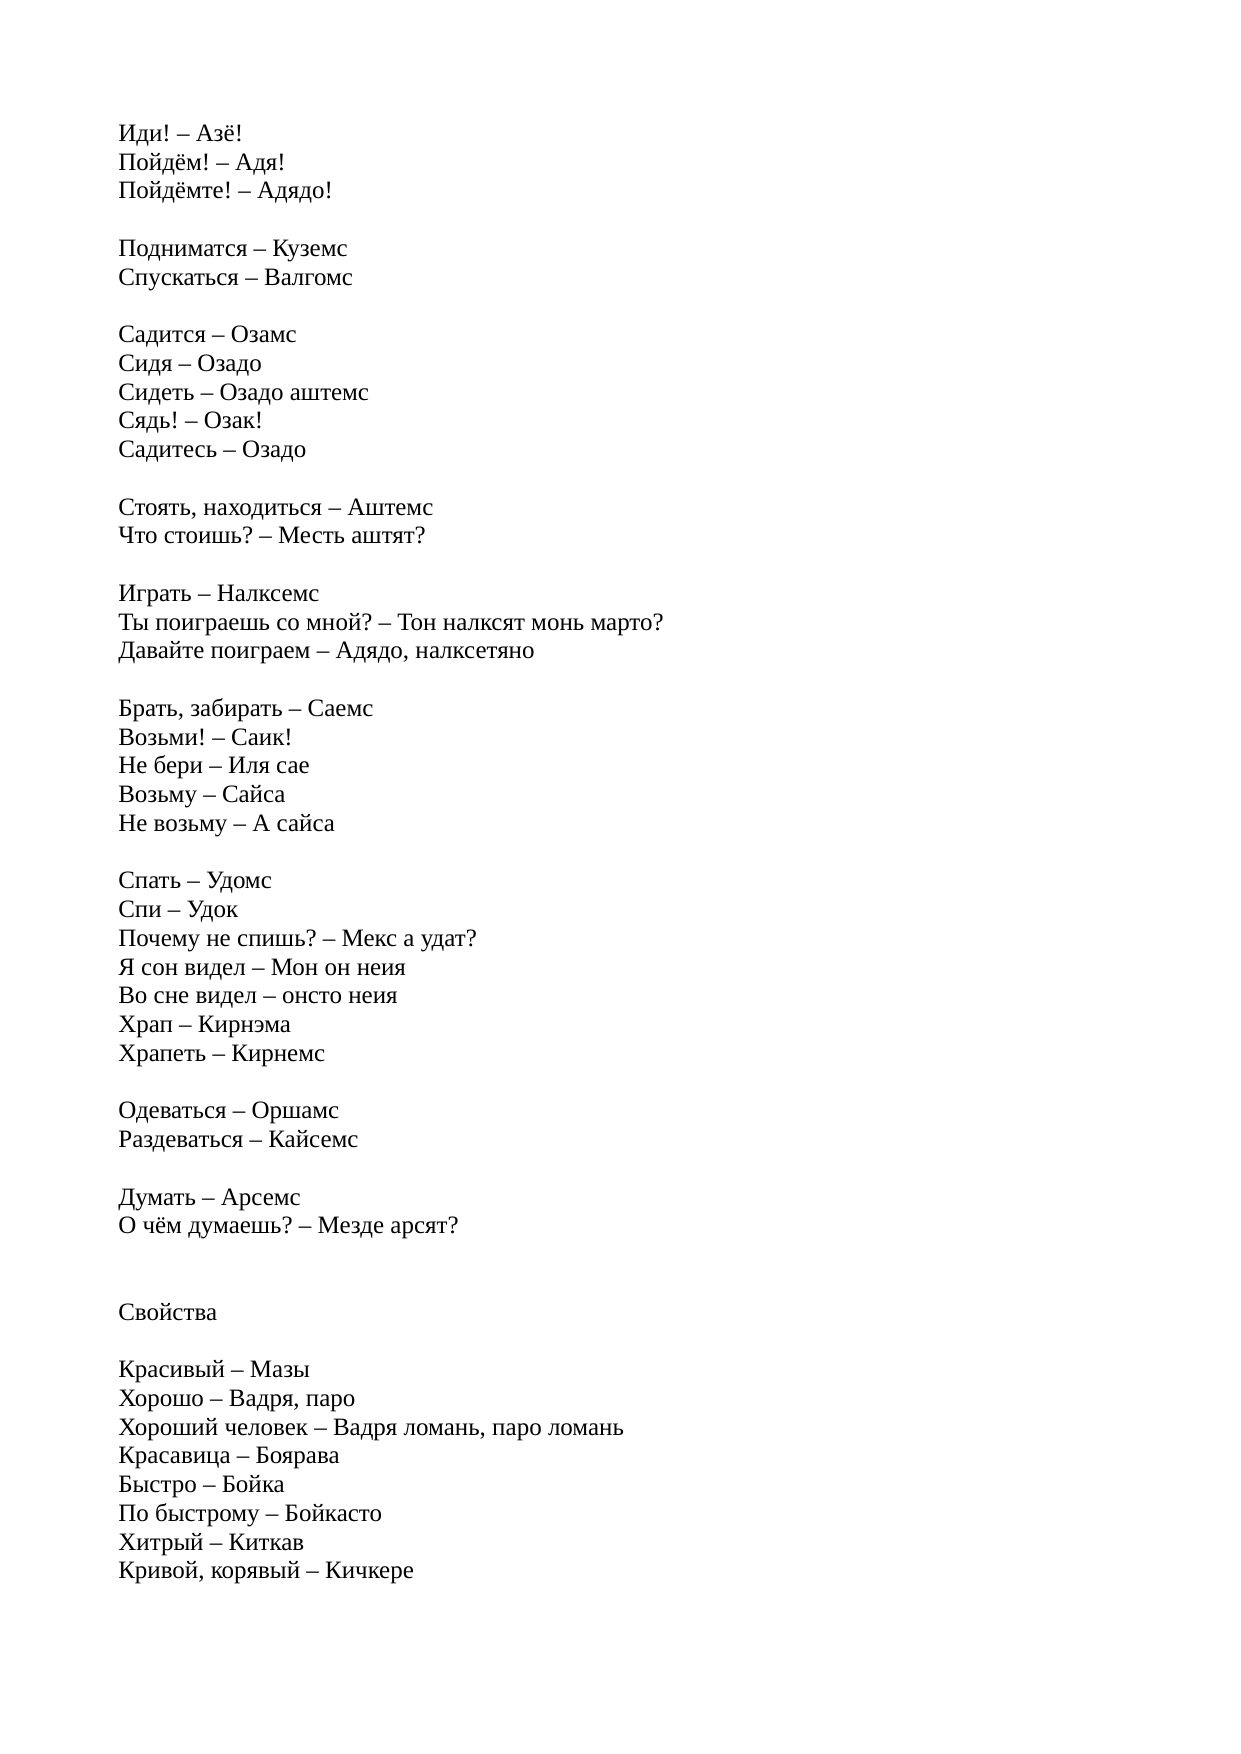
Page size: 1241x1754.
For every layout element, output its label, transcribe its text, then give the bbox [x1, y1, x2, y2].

text Иди! – Азё! Пойдём! – Адя! Пойдёмте! – Адядо! Подниматся – Куземс Спускаться – Валгомс Садится – Озамс Сидя – Озадо Сидеть – Озадо аштемс Сядь! – Озак! Садитесь – Озадо Стоять, находиться – Аштемс Что стоишь? – Месть аштят? Играть – Налксемс Ты поиграешь со мной? – Тон налксят монь марто? Давайте поиграем – Адядо, налксетяно Брать, забирать – Саемс Возьми! – Саик! Не бери – Иля сае Возьму – Сайса Не возьму – А сайса Спать – Удомс Спи – Удок Почему не спишь? – Мекс а удат? Я сон видел – Мон он неия Во сне видел – онсто неия Храп – Кирнэма Храпеть – Кирнемс Одеваться – Оршамс Раздеваться – Кайсемс Думать – Арсемс О чём думаешь? – Мезде арсят? [118, 118, 1122, 1239]
text Свойства Красивый – Мазы Хорошо – Вадря, паро Хороший человек – Вадря ломань, паро ломань Красавица – Боярава Быстро – Бойка По быстрому – Бойкасто Хитрый – Киткав Кривой, корявый – Кичкере [118, 1297, 1122, 1584]
